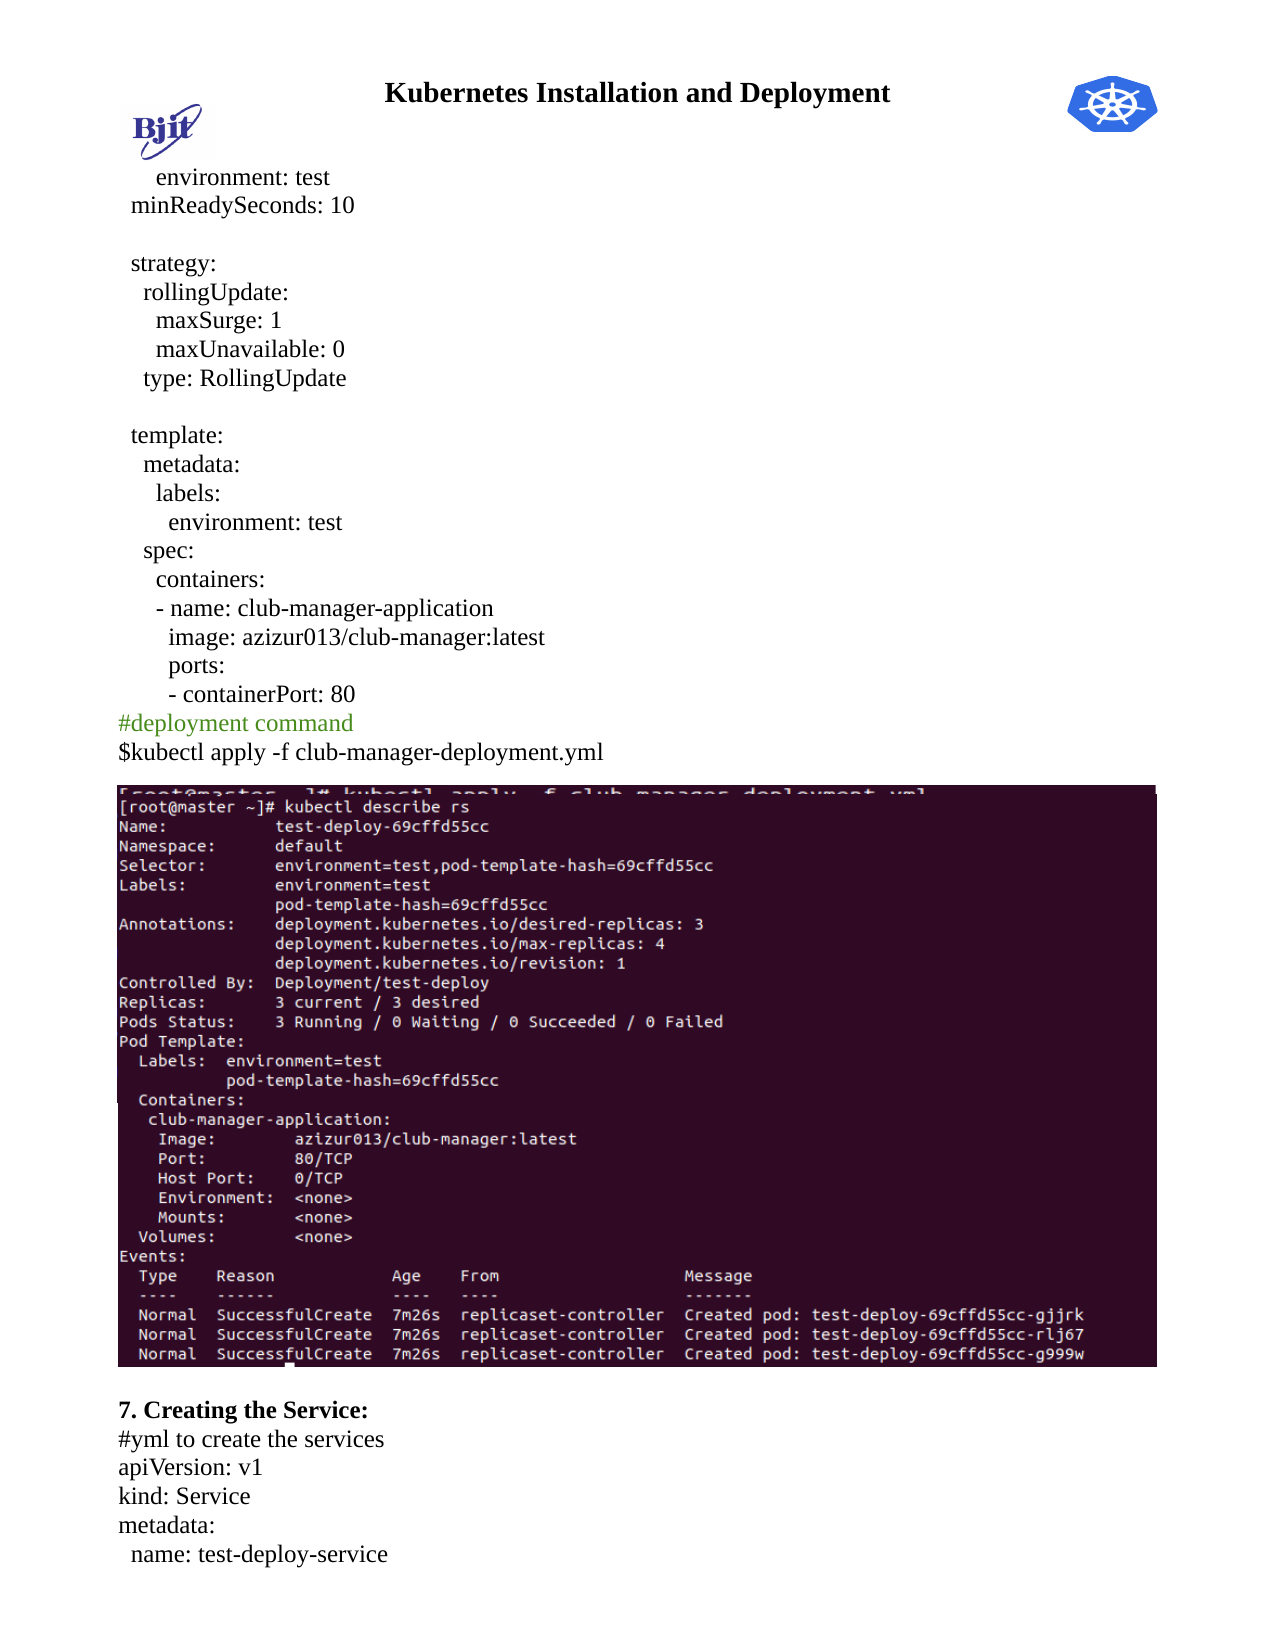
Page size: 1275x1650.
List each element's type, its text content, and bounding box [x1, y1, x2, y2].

text - name: club-manager-application [118, 593, 1157, 622]
text name: test-deploy-service [118, 1539, 1157, 1567]
text $kubectl apply -f club-manager-deployment.yml [118, 737, 1157, 766]
text environment: test [118, 162, 1157, 191]
text template: [118, 421, 1157, 449]
text metadata: [118, 1510, 1157, 1539]
text - containerPort: 80 [118, 679, 1157, 708]
text maxSurge: 1 [118, 306, 1157, 334]
text image: azizur013/club-manager:latest [118, 622, 1157, 651]
text rollingUpdate: [118, 277, 1157, 306]
text strategy: [118, 248, 1157, 277]
text maxUnavailable: 0 [118, 334, 1157, 363]
text 7. Creating the Service: [118, 1395, 1157, 1424]
text #deployment command [118, 708, 1157, 737]
text #yml to create the services [118, 1424, 1157, 1452]
text metadata: [118, 449, 1157, 478]
text type: RollingUpdate [118, 363, 1157, 392]
text minReadySeconds: 10 [118, 191, 1157, 219]
text kind: Service [118, 1481, 1157, 1510]
text spec: [118, 536, 1157, 564]
text environment: test [118, 507, 1157, 536]
text labels: [118, 478, 1157, 507]
text ports: [118, 651, 1157, 679]
text containers: [118, 564, 1157, 593]
text apiVersion: v1 [118, 1452, 1157, 1481]
